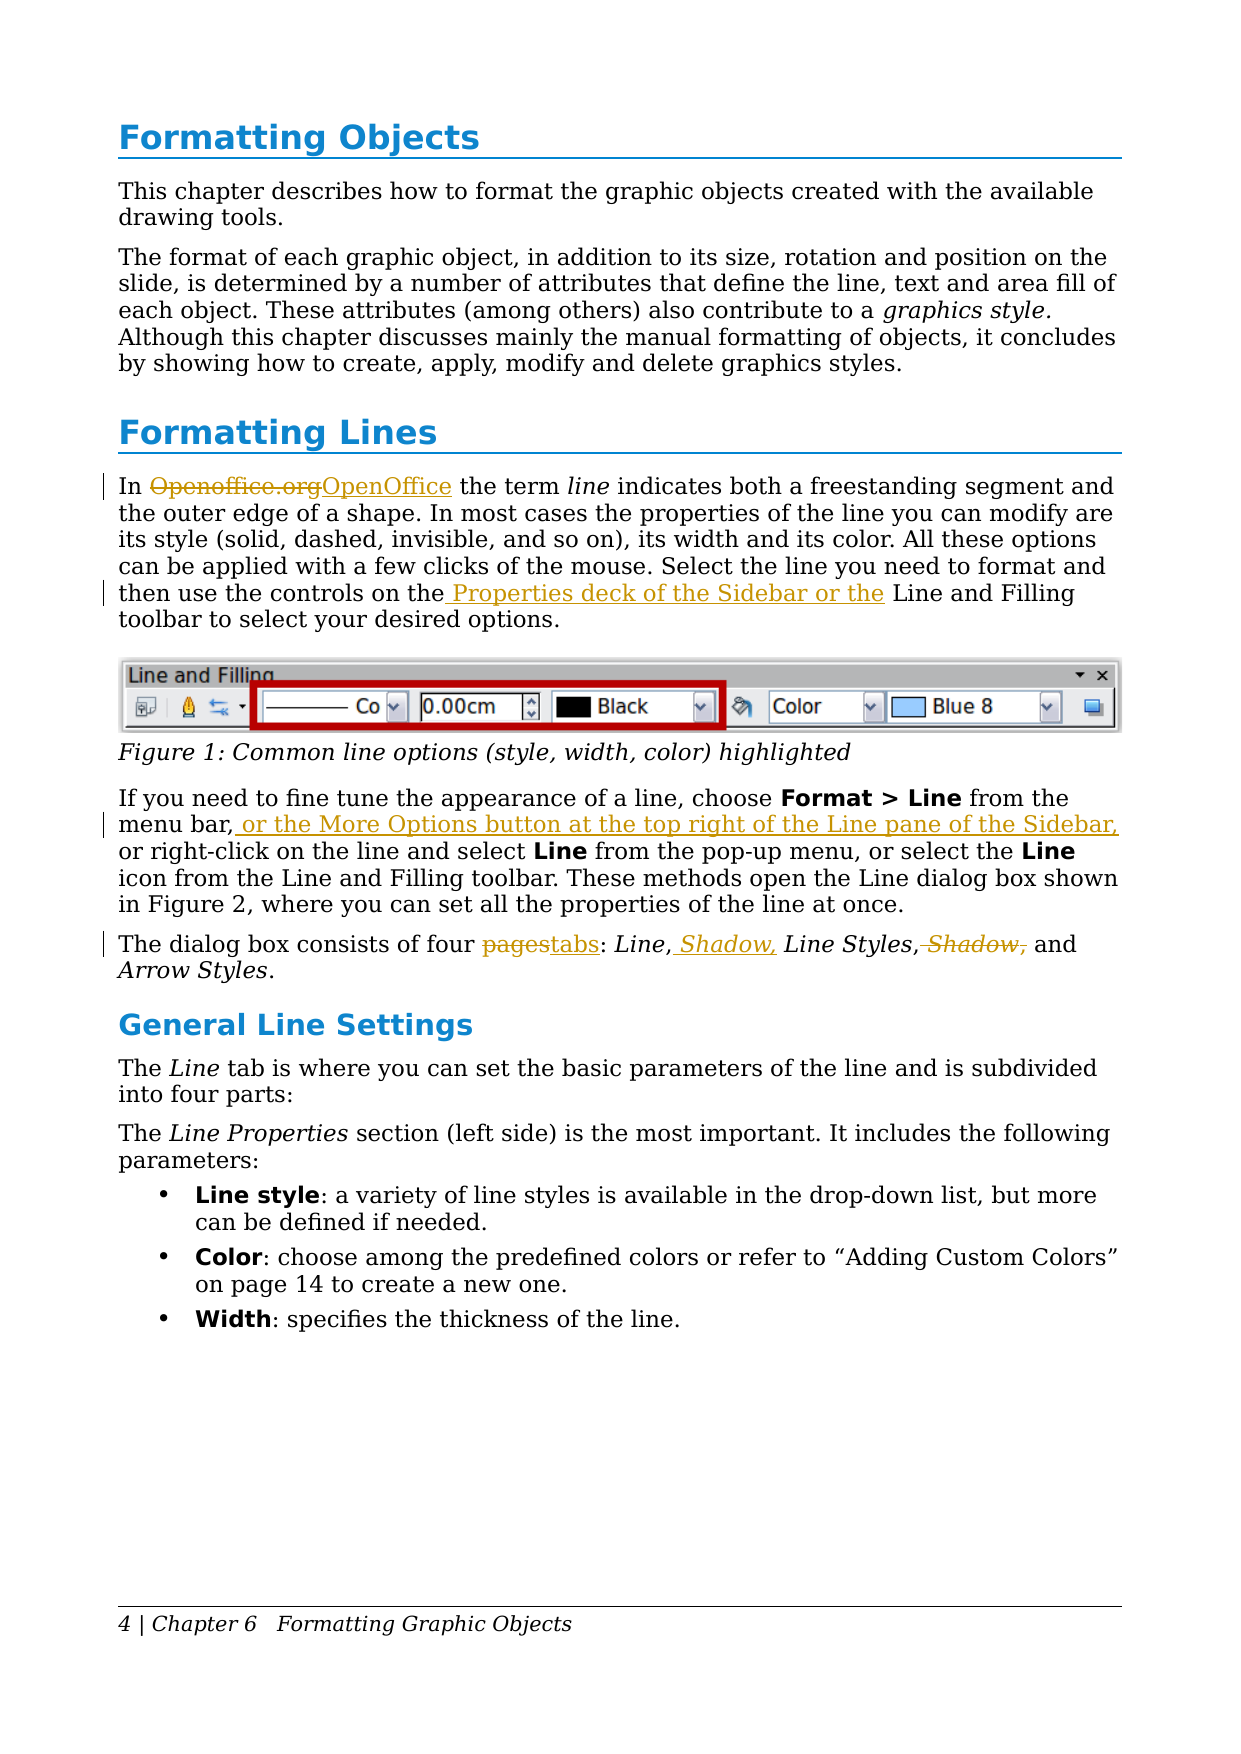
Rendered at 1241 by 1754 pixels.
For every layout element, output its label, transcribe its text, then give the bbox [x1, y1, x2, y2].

subtitle Formatting Objects [118, 118, 1122, 157]
text In OpenOffice the term line indicates both a freestanding segment and the outer edge of a shape. In most cases the properties of the line you can modify are its style (solid, dashed, invisible, and so on), its width and its color. All these options can be applied with a few clicks of the mouse. Select the line you need to format and then use the controls on the Properties deck of the Sidebar or the Line and Filling toolbar to select your desired options. [118, 473, 1122, 633]
text The format of each graphic object, in addition to its size, rotation and position on the slide, is determined by a number of attributes that define the line, text and area fill of each object. These attributes (among others) also contribute to a graphics style. Although this chapter discusses mainly the manual formatting of objects, it concludes by showing how to create, apply, modify and delete graphics styles. [118, 244, 1122, 377]
picture [118, 657, 1123, 733]
text The dialog box consists of four tabs: Line, Shadow, Line Styles, and Arrow Styles. [118, 931, 1122, 984]
text This chapter describes how to format the graphic objects created with the available drawing tools. [118, 178, 1122, 231]
text Figure 1: Common line options (style, width, color) highlighted [118, 739, 1122, 766]
list The Line Properties section (left side) is the most important. It includes the following parameters: [118, 1121, 1122, 1174]
list Color: choose among the predefined colors or refer to “Adding Custom Colors” on page 14 to create a new one. [156, 1242, 1122, 1298]
text The Line tab is where you can set the basic parameters of the line and is subdivided into four parts: [118, 1055, 1122, 1108]
subtitle Formatting Lines [118, 413, 1122, 452]
text If you need to fine tune the appearance of a line, choose Format > Line from the menu bar, or the More Options button at the top right of the Line pane of the Sidebar, or right-click on the line and select Line from the pop-up menu, or select the Line icon from the Line and Filling toolbar. These methods open the Line dialog box shown in Figure 2, where you can set all the properties of the line at once. [118, 785, 1122, 918]
list Width: specifies the thickness of the line. [156, 1304, 1122, 1334]
list Line style: a variety of line styles is available in the drop-down list, but more can be defined if needed. [156, 1180, 1122, 1236]
subtitle General Line Settings [118, 1008, 1122, 1042]
